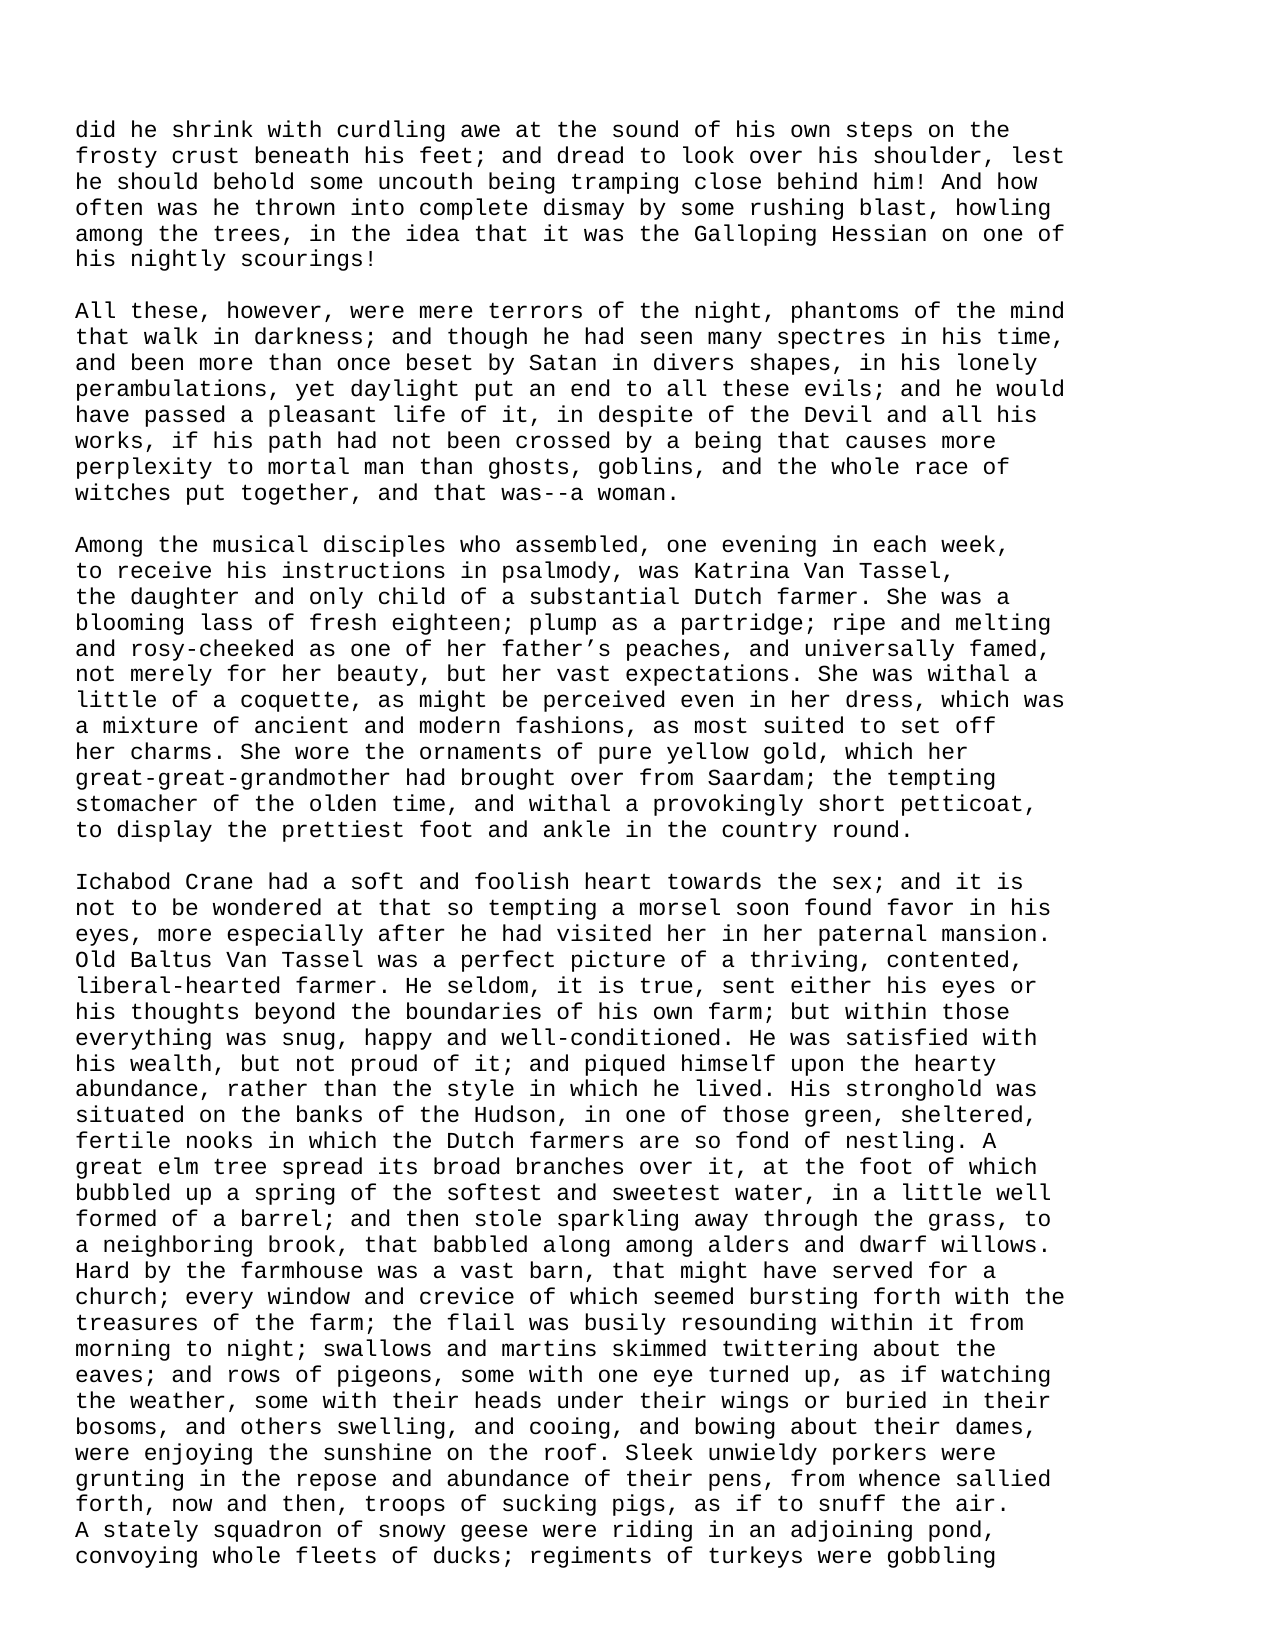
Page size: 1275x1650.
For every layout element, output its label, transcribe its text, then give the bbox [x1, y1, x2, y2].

text Old Baltus Van Tassel was a perfect picture of a thriving, contented, [75, 948, 1200, 974]
text perplexity to mortal man than ghosts, goblins, and the whole race of [75, 455, 1200, 481]
text did he shrink with curdling awe at the sound of his own steps on the [75, 118, 1200, 144]
text stomacher of the olden time, and withal a provokingly short petticoat, [75, 792, 1200, 818]
text to display the prettiest foot and ankle in the country round. [75, 818, 1200, 844]
text situated on the banks of the Hudson, in one of those green, sheltered, [75, 1104, 1200, 1130]
text forth, now and then, troops of sucking pigs, as if to snuff the air. [75, 1493, 1200, 1519]
text frosty crust beneath his feet; and dread to look over his shoulder, lest [75, 144, 1200, 170]
text convoying whole fleets of ducks; regiments of turkeys were gobbling [75, 1545, 1200, 1571]
text eyes, more especially after he had visited her in her paternal mansion. [75, 922, 1200, 948]
text morning to night; swallows and martins skimmed twittering about the [75, 1337, 1200, 1363]
text everything was snug, happy and well-conditioned. He was satisfied with [75, 1026, 1200, 1052]
text All these, however, were mere terrors of the night, phantoms of the mind [75, 300, 1200, 326]
text formed of a barrel; and then stole sparkling away through the grass, to [75, 1207, 1200, 1233]
text and rosy-cheeked as one of her father’s peaches, and universally famed, [75, 637, 1200, 663]
text have passed a pleasant life of it, in despite of the Devil and all his [75, 403, 1200, 429]
text abundance, rather than the style in which he lived. His stronghold was [75, 1078, 1200, 1104]
text little of a coquette, as might be perceived even in her dress, which was [75, 689, 1200, 715]
text treasures of the farm; the flail was busily resounding within it from [75, 1311, 1200, 1337]
text A stately squadron of snowy geese were riding in an adjoining pond, [75, 1519, 1200, 1545]
text not merely for her beauty, but her vast expectations. She was withal a [75, 663, 1200, 689]
text the daughter and only child of a substantial Dutch farmer. She was a [75, 585, 1200, 611]
text Ichabod Crane had a soft and foolish heart towards the sex; and it is [75, 870, 1200, 896]
text witches put together, and that was--a woman. [75, 481, 1200, 507]
text perambulations, yet daylight put an end to all these evils; and he would [75, 377, 1200, 403]
text not to be wondered at that so tempting a morsel soon found favor in his [75, 896, 1200, 922]
text the weather, some with their heads under their wings or buried in their [75, 1389, 1200, 1415]
text often was he thrown into complete dismay by some rushing blast, howling [75, 196, 1200, 222]
text that walk in darkness; and though he had seen many spectres in his time, [75, 326, 1200, 352]
text a mixture of ancient and modern fashions, as most suited to set off [75, 715, 1200, 741]
text his nightly scourings! [75, 248, 1200, 274]
text fertile nooks in which the Dutch farmers are so fond of nestling. A [75, 1130, 1200, 1156]
text works, if his path had not been crossed by a being that causes more [75, 429, 1200, 455]
text eaves; and rows of pigeons, some with one eye turned up, as if watching [75, 1363, 1200, 1389]
text Among the musical disciples who assembled, one evening in each week, [75, 533, 1200, 559]
text bosoms, and others swelling, and cooing, and bowing about their dames, [75, 1415, 1200, 1441]
text a neighboring brook, that babbled along among alders and dwarf willows. [75, 1233, 1200, 1259]
text Hard by the farmhouse was a vast barn, that might have served for a [75, 1259, 1200, 1285]
text his thoughts beyond the boundaries of his own farm; but within those [75, 1000, 1200, 1026]
text bubbled up a spring of the softest and sweetest water, in a little well [75, 1182, 1200, 1207]
text his wealth, but not proud of it; and piqued himself upon the hearty [75, 1052, 1200, 1078]
text her charms. She wore the ornaments of pure yellow gold, which her [75, 741, 1200, 767]
text liberal-hearted farmer. He seldom, it is true, sent either his eyes or [75, 974, 1200, 1000]
text blooming lass of fresh eighteen; plump as a partridge; ripe and melting [75, 611, 1200, 637]
text great-great-grandmother had brought over from Saardam; the tempting [75, 767, 1200, 792]
text and been more than once beset by Satan in divers shapes, in his lonely [75, 352, 1200, 377]
text grunting in the repose and abundance of their pens, from whence sallied [75, 1467, 1200, 1493]
text among the trees, in the idea that it was the Galloping Hessian on one of [75, 222, 1200, 248]
text great elm tree spread its broad branches over it, at the foot of which [75, 1156, 1200, 1182]
text to receive his instructions in psalmody, was Katrina Van Tassel, [75, 559, 1200, 585]
text were enjoying the sunshine on the roof. Sleek unwieldy porkers were [75, 1441, 1200, 1467]
text church; every window and crevice of which seemed bursting forth with the [75, 1285, 1200, 1311]
text he should behold some uncouth being tramping close behind him! And how [75, 170, 1200, 196]
